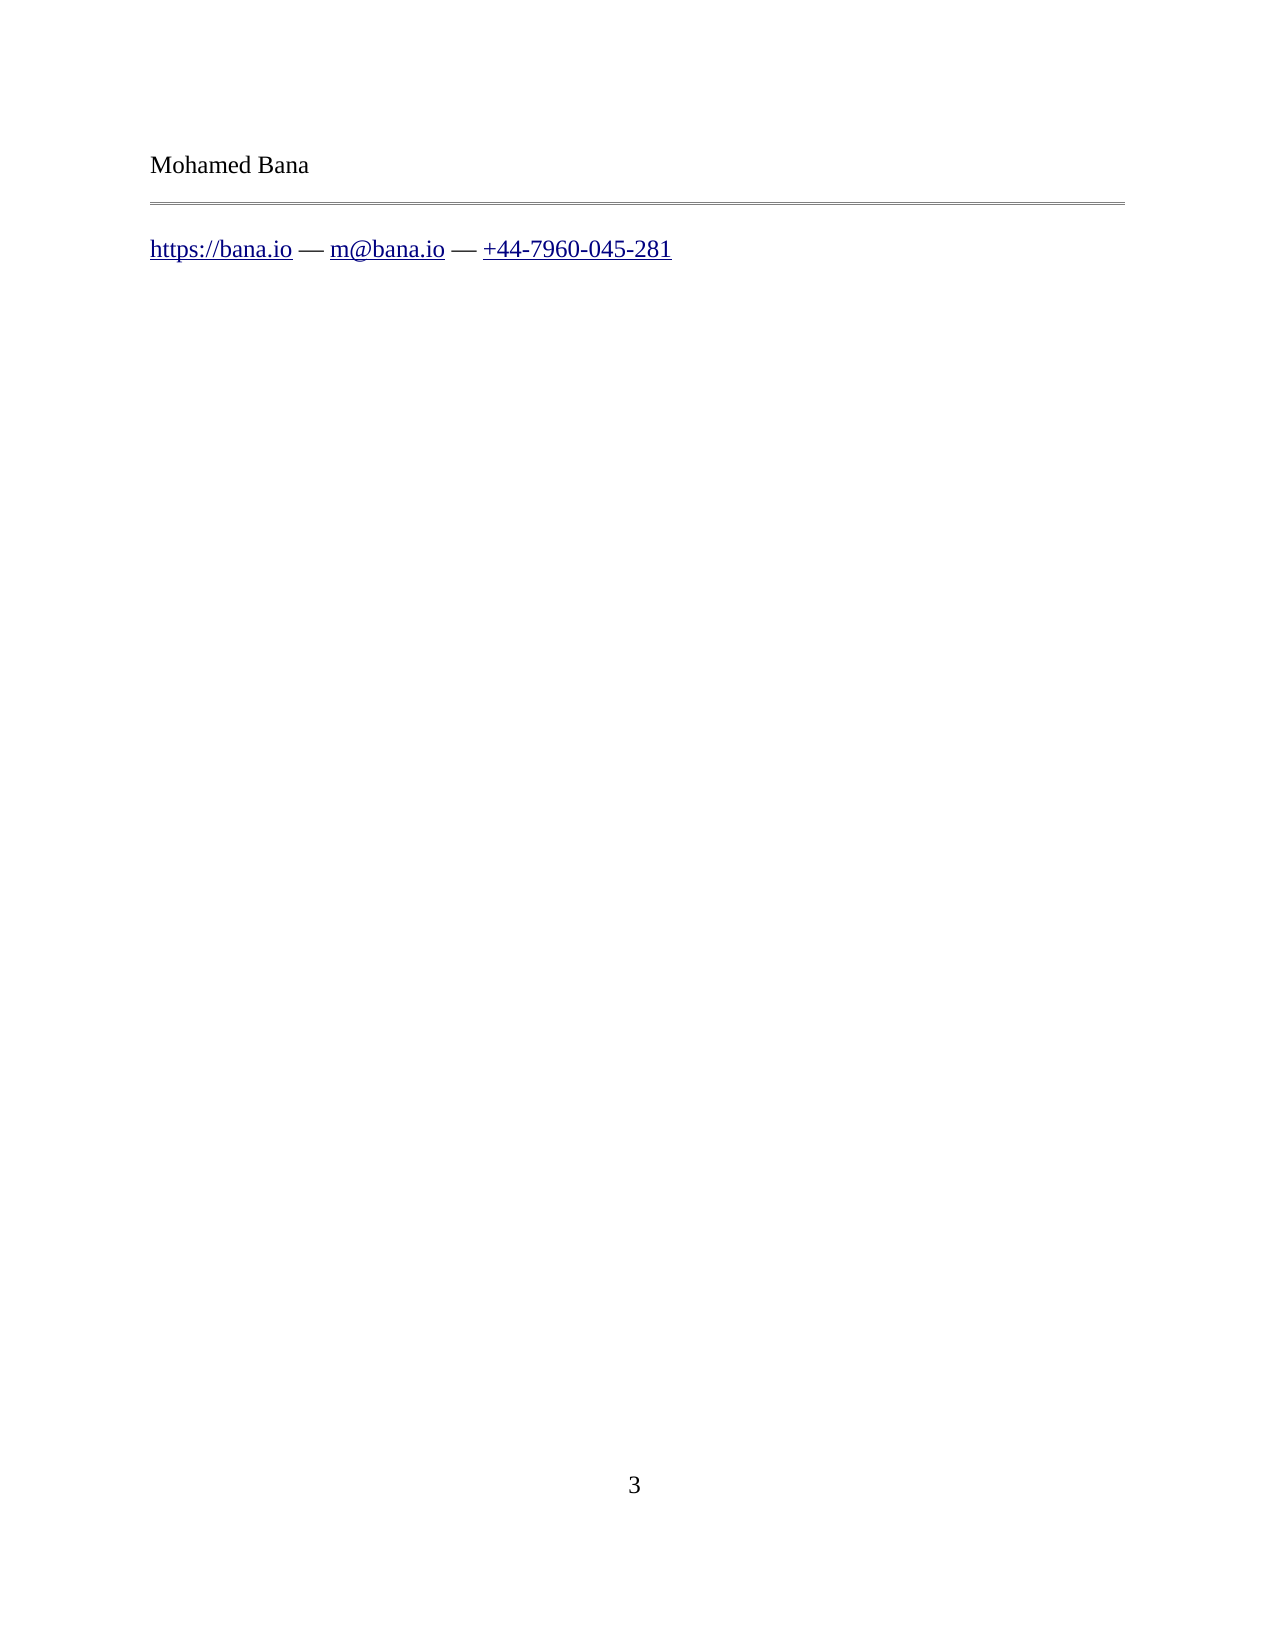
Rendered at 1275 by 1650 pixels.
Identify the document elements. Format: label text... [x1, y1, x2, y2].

text https://bana.io — m@bana.io — +44-7960-045-281 [150, 234, 1125, 263]
text Mohamed Bana [150, 150, 1125, 179]
